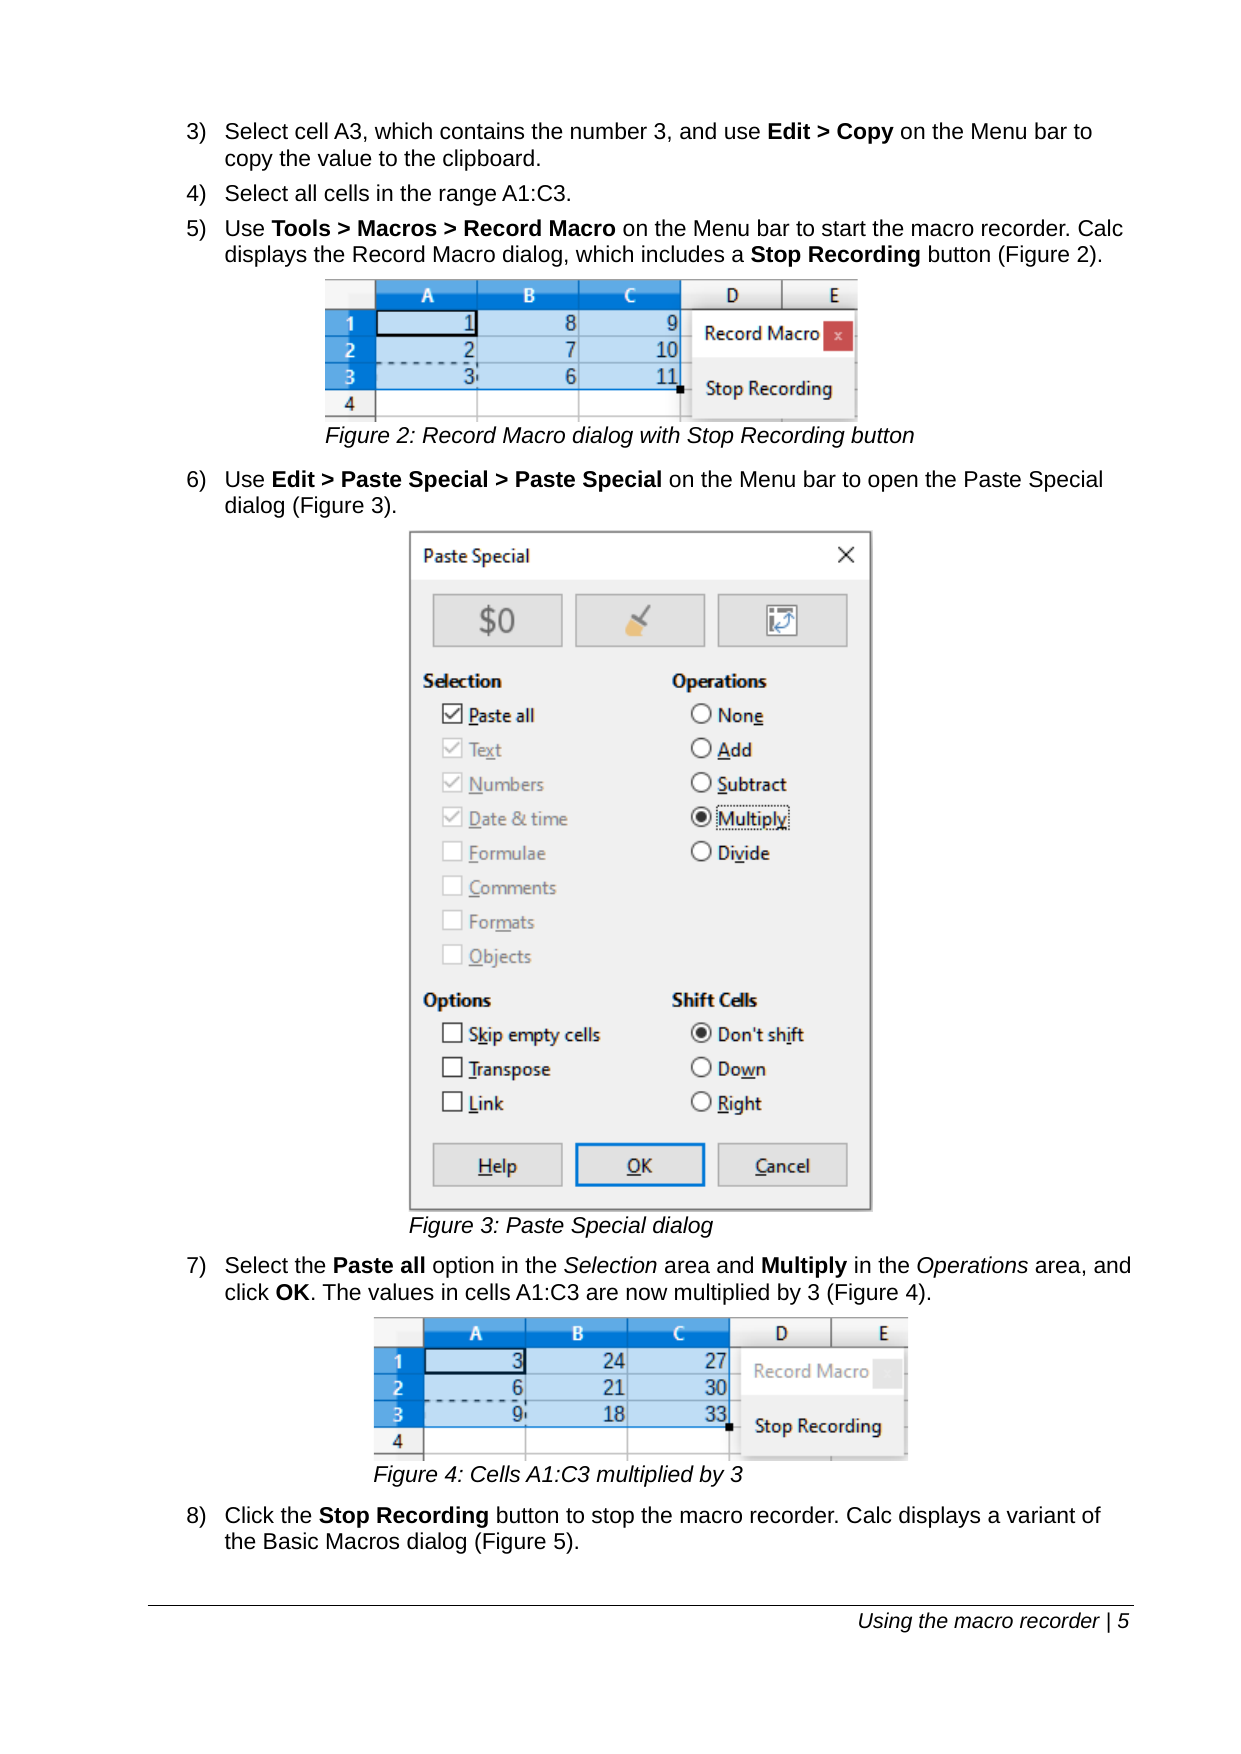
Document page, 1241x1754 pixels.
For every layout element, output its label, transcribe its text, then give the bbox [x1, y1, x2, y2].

list Use Tools > Macros > Record Macro on the Menu bar to start the macro recorder. Calc displays the Record Macro dialog, which includes a Stop Recording button (Figure 2). [207, 215, 1134, 268]
list Select cell A3, which contains the number 3, and use Edit > Copy on the Menu bar to copy the value to the clipboard. [207, 118, 1134, 171]
picture [373, 1317, 909, 1461]
text Figure 4: Cells A1:C3 multiplied by 3 [373, 1461, 909, 1487]
list Select all cells in the range A1:C3. [207, 180, 1134, 206]
picture [408, 530, 873, 1212]
text Figure 2: Record Macro dialog with Stop Recording button [325, 279, 957, 448]
text Figure 3: Paste Special dialog [409, 1212, 873, 1238]
picture [325, 279, 858, 422]
list Select the Paste all option in the Selection area and Multiply in the Operations area, and click OK. The values in cells A1:C3 are now multiplied by 3 (Figure 4). [207, 1252, 1134, 1305]
list Use Edit > Paste Special > Paste Special on the Menu bar to open the Paste Special dialog (Figure 3). [207, 466, 1134, 518]
list Click the Stop Recording button to stop the macro recorder. Calc displays a variant of the Basic Macros dialog (Figure 5). [207, 1502, 1134, 1554]
